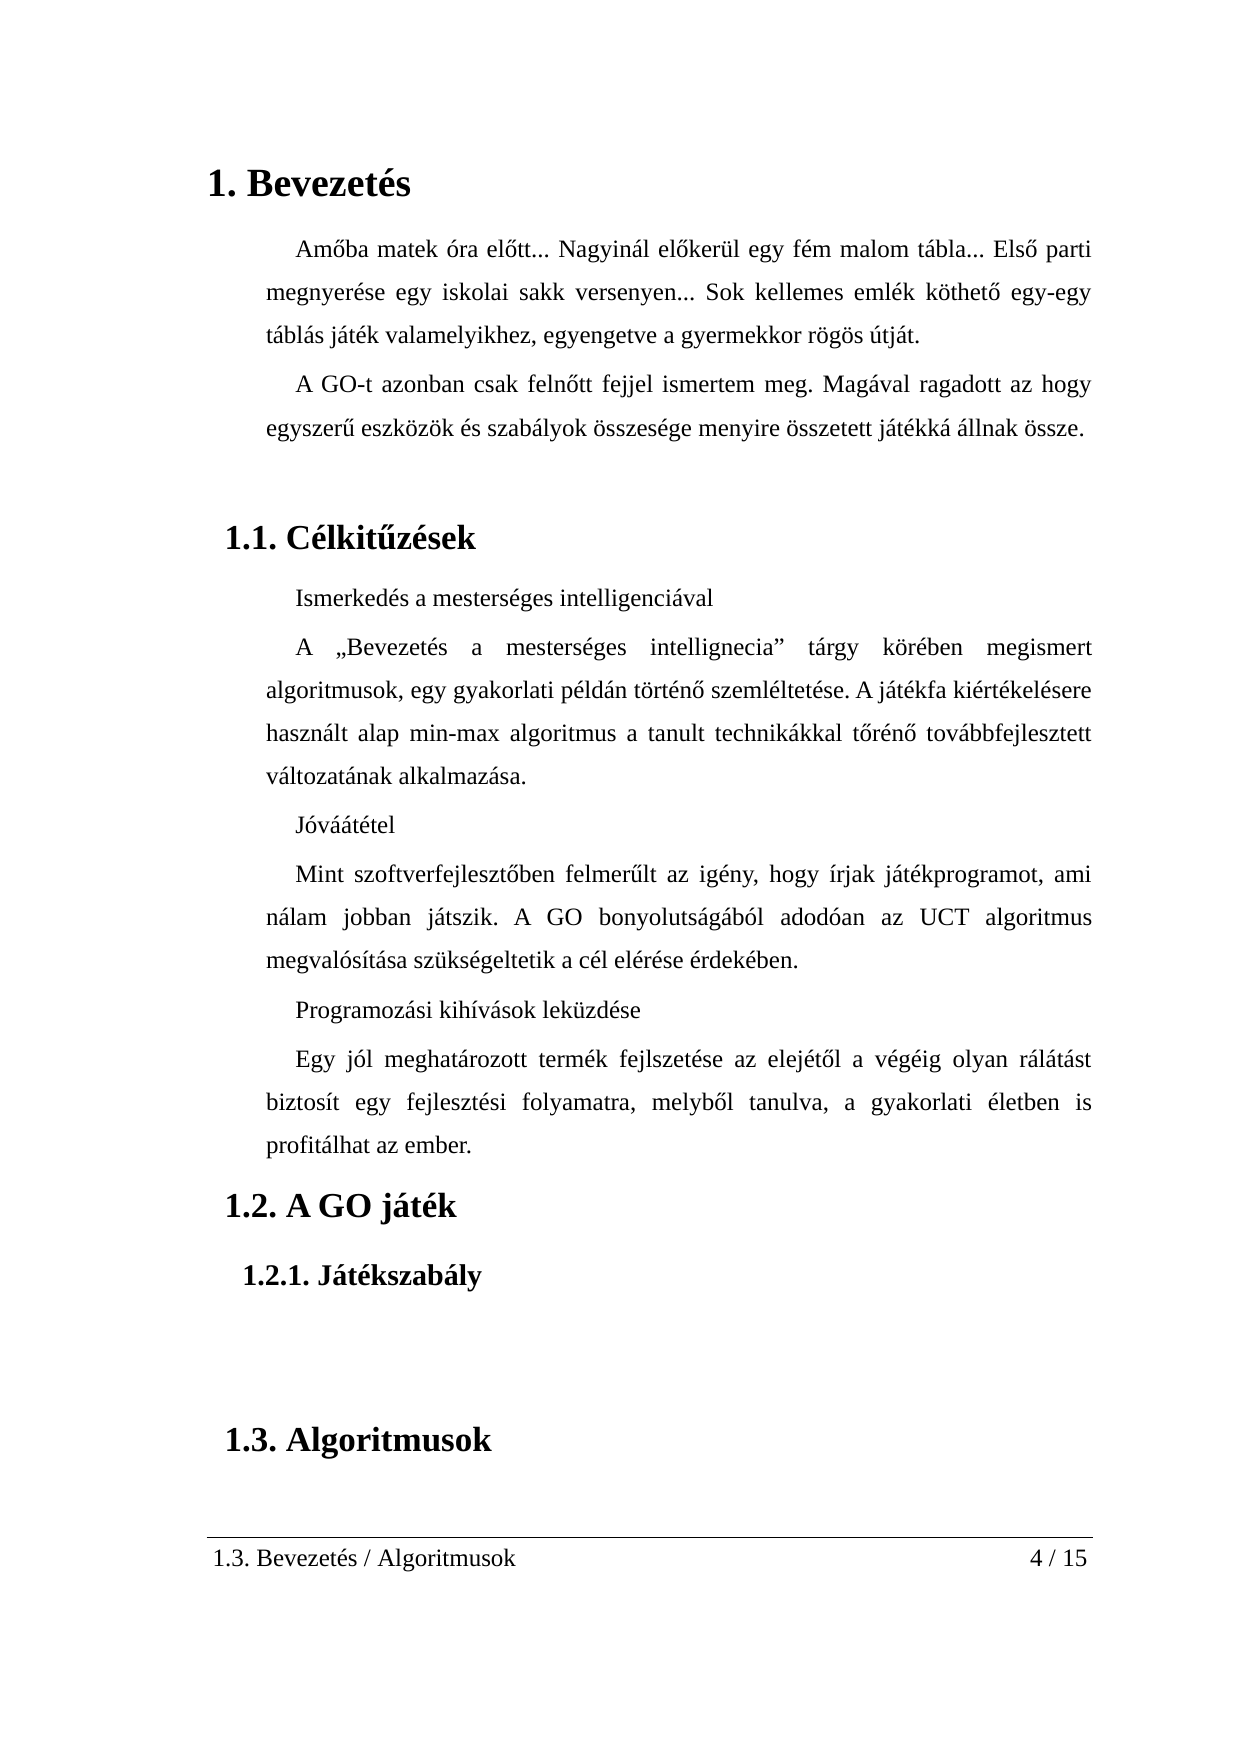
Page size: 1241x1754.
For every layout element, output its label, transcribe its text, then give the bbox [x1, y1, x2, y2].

subtitle Célkitűzések [224, 517, 1093, 557]
subtitle Bevezetés [207, 159, 1093, 205]
text Mint szoftverfejlesztőben felmerűlt az igény, hogy írjak játékprogramot, ami nálam jobban játszik. A GO bonyolutságából adodóan az UCT algoritmus megvalósítása szükségeltetik a cél elérése érdekében. [266, 859, 1093, 974]
subtitle Játékszabály [242, 1257, 1093, 1291]
text Amőba matek óra előtt... Nagyinál előkerül egy fém malom tábla... Első parti megnyerése egy iskolai sakk versenyen... Sok kellemes emlék köthető egy-egy táblás játék valamelyikhez, egyengetve a gyermekkor rögös útját. [266, 234, 1093, 349]
text Jóváátétel [266, 810, 1093, 839]
subtitle A GO játék [224, 1185, 1093, 1225]
text A „Bevezetés a mesterséges intellignecia” tárgy körében megismert algoritmusok, egy gyakorlati példán történő szemléltetése. A játékfa kiértékelésere használt alap min-max algoritmus a tanult technikákkal tőrénő továbbfejlesztett változatának alkalmazása. [266, 632, 1093, 790]
text Egy jól meghatározott termék fejlszetése az elejétől a végéig olyan rálátást biztosít egy fejlesztési folyamatra, melyből tanulva, a gyakorlati életben is profitálhat az ember. [266, 1044, 1093, 1159]
text A GO-t azonban csak felnőtt fejjel ismertem meg. Magával ragadott az hogy egyszerű eszközök és szabályok összesége menyire összetett játékká állnak össze. [266, 369, 1093, 441]
text Programozási kihívások leküzdése [266, 995, 1093, 1023]
subtitle Algoritmusok [224, 1418, 1093, 1459]
text Ismerkedés a mesterséges intelligenciával [266, 583, 1093, 612]
